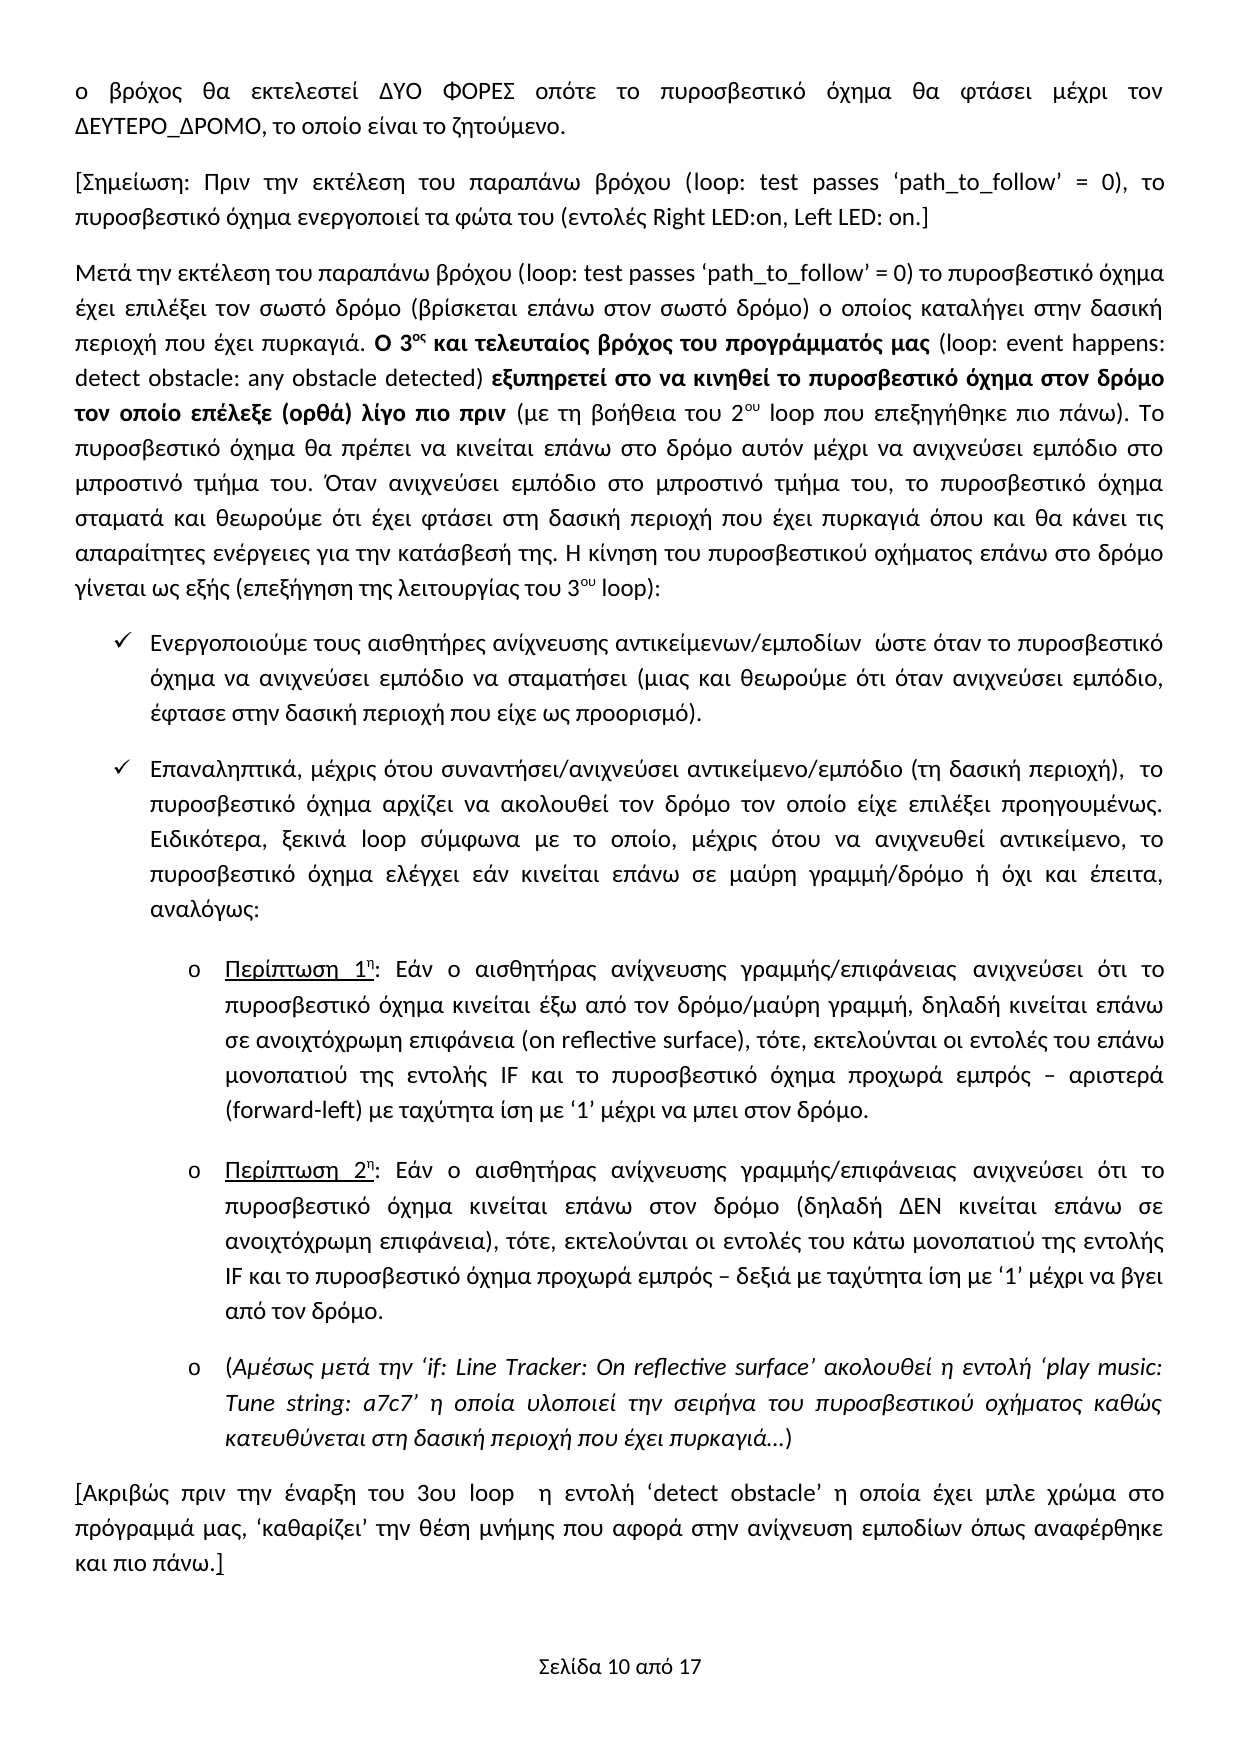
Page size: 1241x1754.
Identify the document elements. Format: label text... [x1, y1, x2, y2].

text Μετά την εκτέλεση του παραπάνω βρόχου (loop: test passes ‘path_to_follow’ = 0) το πυροσβεστικό όχημα έχει επιλέξει τον σωστό δρόμο (βρίσκεται επάνω στον σωστό δρόμο) ο οποίος καταλήγει στην δασική περιοχή που έχει πυρκαγιά. Ο 3ος και τελευταίος βρόχος του προγράμματός μας (loop: event happens: detect obstacle: any obstacle detected) εξυπηρετεί στο να κινηθεί το πυροσβεστικό όχημα στον δρόμο τον οποίο επέλεξε (ορθά) λίγο πιο πριν (με τη βοήθεια του 2ου loop που επεξηγήθηκε πιο πάνω). Το πυροσβεστικό όχημα θα πρέπει να κινείται επάνω στο δρόμο αυτόν μέχρι να ανιχνεύσει εμπόδιο στο μπροστινό τμήμα του. Όταν ανιχνεύσει εμπόδιο στο μπροστινό τμήμα του, το πυροσβεστικό όχημα σταματά και θεωρούμε ότι έχει φτάσει στη δασική περιοχή που έχει πυρκαγιά όπου και θα κάνει τις απαραίτητες ενέργειες για την κατάσβεσή της. Η κίνηση του πυροσβεστικού οχήματος επάνω στο δρόμο γίνεται ως εξής (επεξήγηση της λειτουργίας του 3ου loop): [75, 257, 1165, 602]
text ο βρόχος θα εκτελεστεί ΔΥΟ ΦΟΡΕΣ οπότε το πυροσβεστικό όχημα θα φτάσει μέχρι τον ΔΕΥΤΕΡΟ_ΔΡΟΜΟ, το οποίο είναι το ζητούμενο. [75, 75, 1165, 141]
list Περίπτωση 2η: Εάν ο αισθητήρας ανίχνευσης γραμμής/επιφάνειας ανιχνεύσει ότι το πυροσβεστικό όχημα κινείται επάνω στον δρόμο (δηλαδή ΔΕΝ κινείται επάνω σε ανοιχτόχρωμη επιφάνεια), τότε, εκτελούνται οι εντολές του κάτω μονοπατιού της εντολής IF και το πυροσβεστικό όχημα προχωρά εμπρός – δεξιά με ταχύτητα ίση με ‘1’ μέχρι να βγει από τον δρόμο. [187, 1150, 1165, 1326]
list Ενεργοποιούμε τους αισθητήρες ανίχνευσης αντικείμενων/εμποδίων ώστε όταν το πυροσβεστικό όχημα να ανιχνεύσει εμπόδιο να σταματήσει (μιας και θεωρούμε ότι όταν ανιχνεύσει εμπόδιο, έφτασε στην δασική περιοχή που είχε ως προορισμό). [112, 627, 1165, 728]
list (Αμέσως μετά την ‘if: Line Tracker: On reflective surface’ ακολουθεί η εντολή ‘play music: Tune string: a7c7’ η οποία υλοποιεί την σειρήνα του πυροσβεστικού οχήματος καθώς κατευθύνεται στη δασική περιοχή που έχει πυρκαγιά…) [187, 1351, 1165, 1452]
text [Ακριβώς πριν την έναρξη του 3ου loop η εντολή ‘detect obstacle’ η οποία έχει μπλε χρώμα στο πρόγραμμά μας, ‘καθαρίζει’ την θέση μνήμης που αφορά στην ανίχνευση εμποδίων όπως αναφέρθηκε και πιο πάνω.] [75, 1477, 1165, 1578]
text [Σημείωση: Πριν την εκτέλεση του παραπάνω βρόχου (loop: test passes ‘path_to_follow’ = 0), το πυροσβεστικό όχημα ενεργοποιεί τα φώτα του (εντολές Right LED:on, Left LED: on.] [75, 166, 1165, 231]
list Περίπτωση 1η: Εάν ο αισθητήρας ανίχνευσης γραμμής/επιφάνειας ανιχνεύσει ότι το πυροσβεστικό όχημα κινείται έξω από τον δρόμο/μαύρη γραμμή, δηλαδή κινείται επάνω σε ανοιχτόχρωμη επιφάνεια (on reflective surface), τότε, εκτελούνται οι εντολές του επάνω μονοπατιού της εντολής IF και το πυροσβεστικό όχημα προχωρά εμπρός – αριστερά (forward-left) με ταχύτητα ίση με ‘1’ μέχρι να μπει στον δρόμο. [187, 949, 1165, 1125]
list Επαναληπτικά, μέχρις ότου συναντήσει/ανιχνεύσει αντικείμενο/εμπόδιο (τη δασική περιοχή), το πυροσβεστικό όχημα αρχίζει να ακολουθεί τον δρόμο τον οποίο είχε επιλέξει προηγουμένως. Ειδικότερα, ξεκινά loop σύμφωνα με το οποίο, μέχρις ότου να ανιχνευθεί αντικείμενο, το πυροσβεστικό όχημα ελέγχει εάν κινείται επάνω σε μαύρη γραμμή/δρόμο ή όχι και έπειτα, αναλόγως: [112, 753, 1165, 924]
